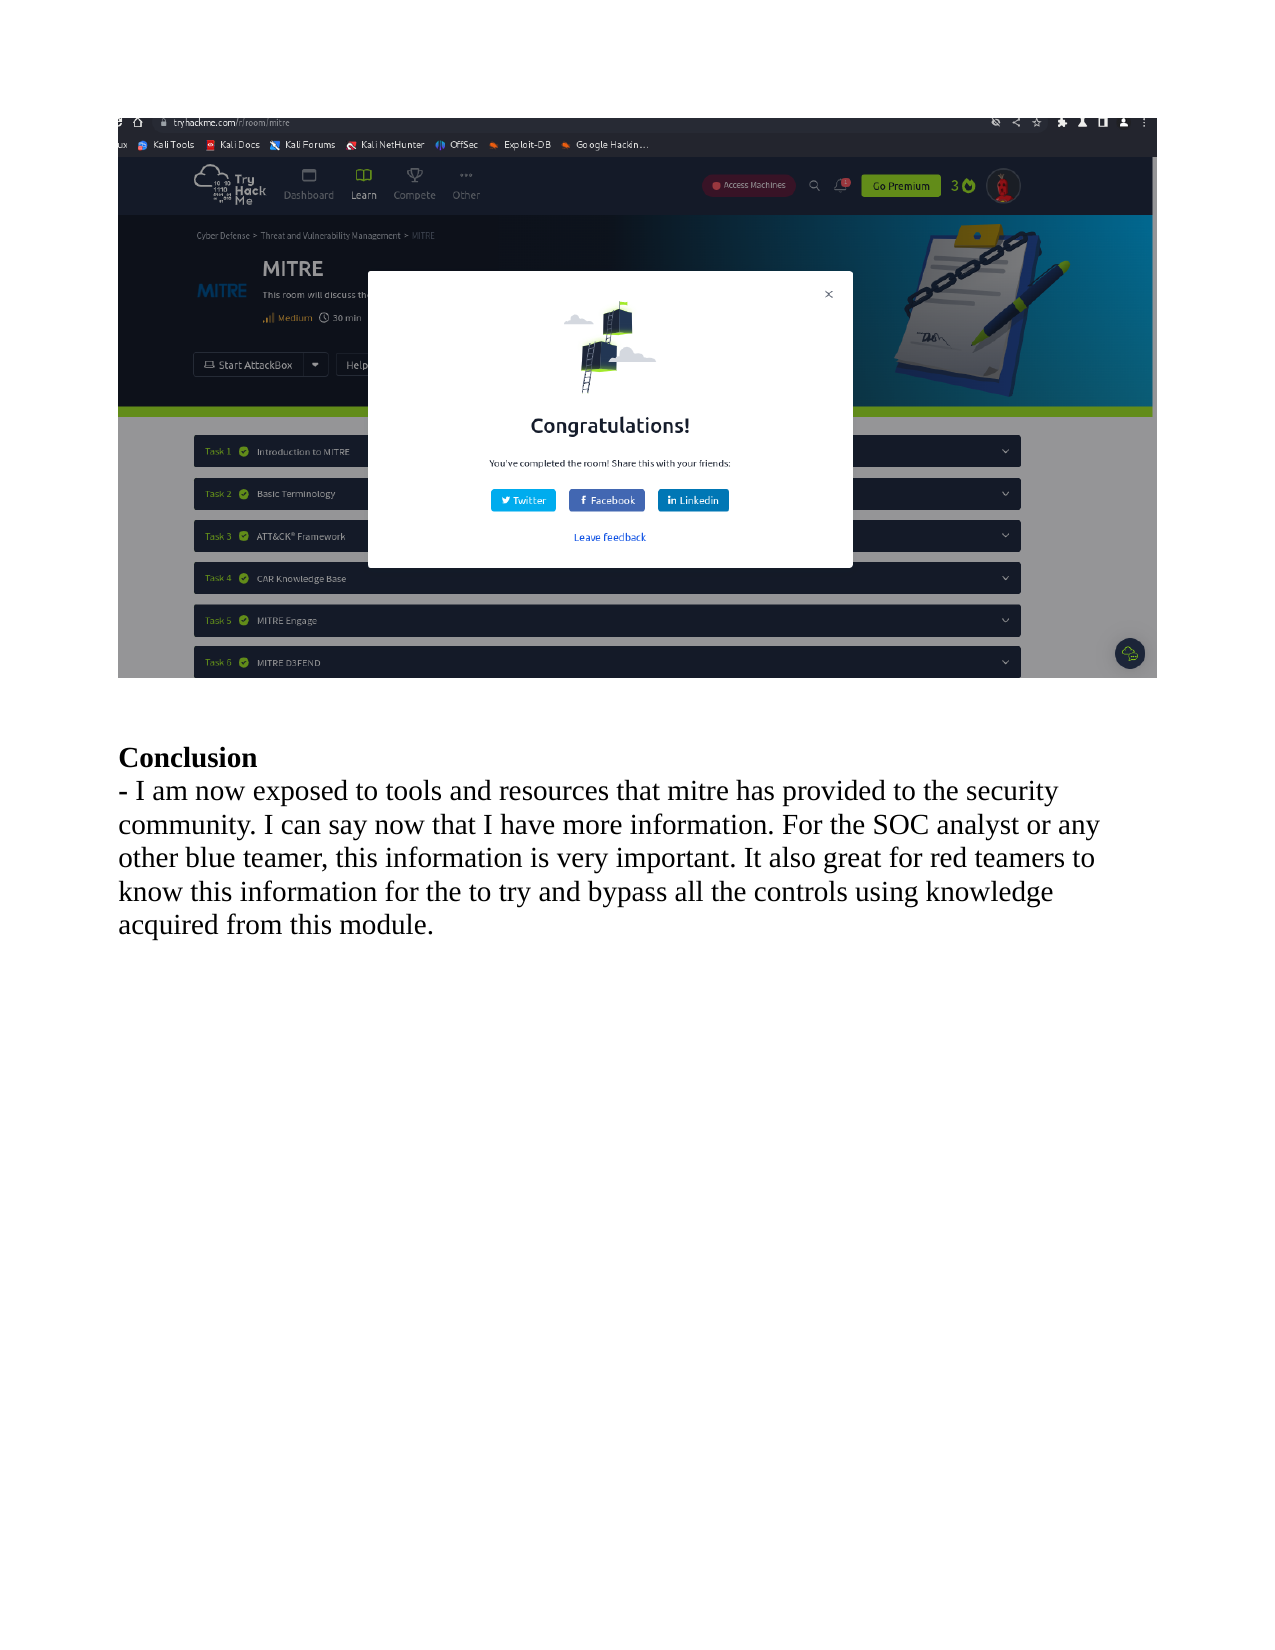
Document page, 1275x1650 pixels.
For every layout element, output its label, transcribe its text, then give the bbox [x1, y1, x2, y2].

text Conclusion [118, 740, 1157, 773]
picture [118, 118, 1157, 678]
text - I am now exposed to tools and resources that mitre has provided to the security community. I can say now that I have more information. For the SOC analyst or any other blue teamer, this information is very important. It also great for red teamers to know this information for the to try and bypass all the controls using knowledge acquired from this module. [118, 773, 1157, 941]
